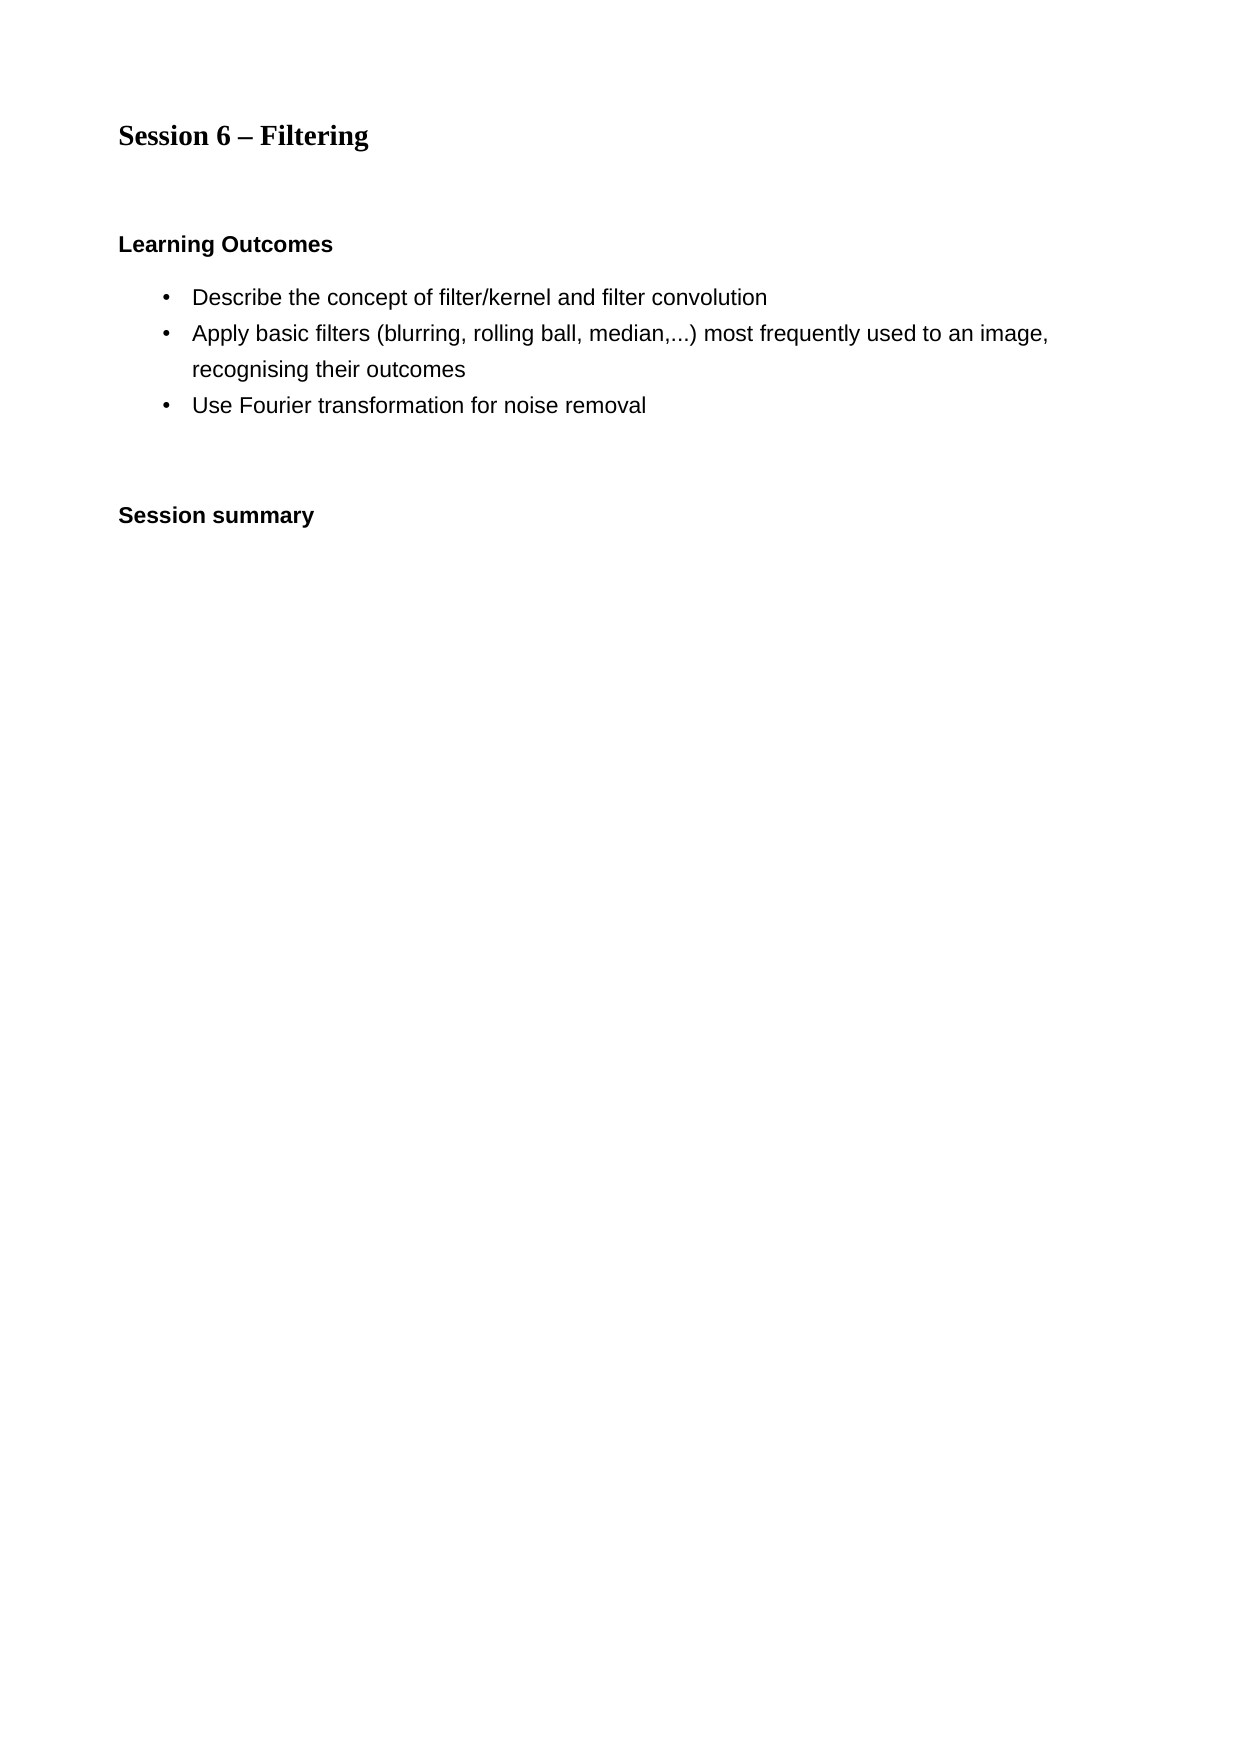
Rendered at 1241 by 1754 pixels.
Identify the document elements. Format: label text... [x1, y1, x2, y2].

text Learning Outcomes [118, 231, 1122, 257]
text Session 6 – Filtering [118, 118, 1122, 152]
list Use Fourier transformation for noise removal [162, 392, 1122, 419]
list Describe the concept of filter/kernel and filter convolution [162, 283, 1122, 310]
text Session summary [118, 502, 1122, 528]
list Apply basic filters (blurring, rolling ball, median,...) most frequently used to an image, recognising their outcomes [162, 320, 1122, 382]
